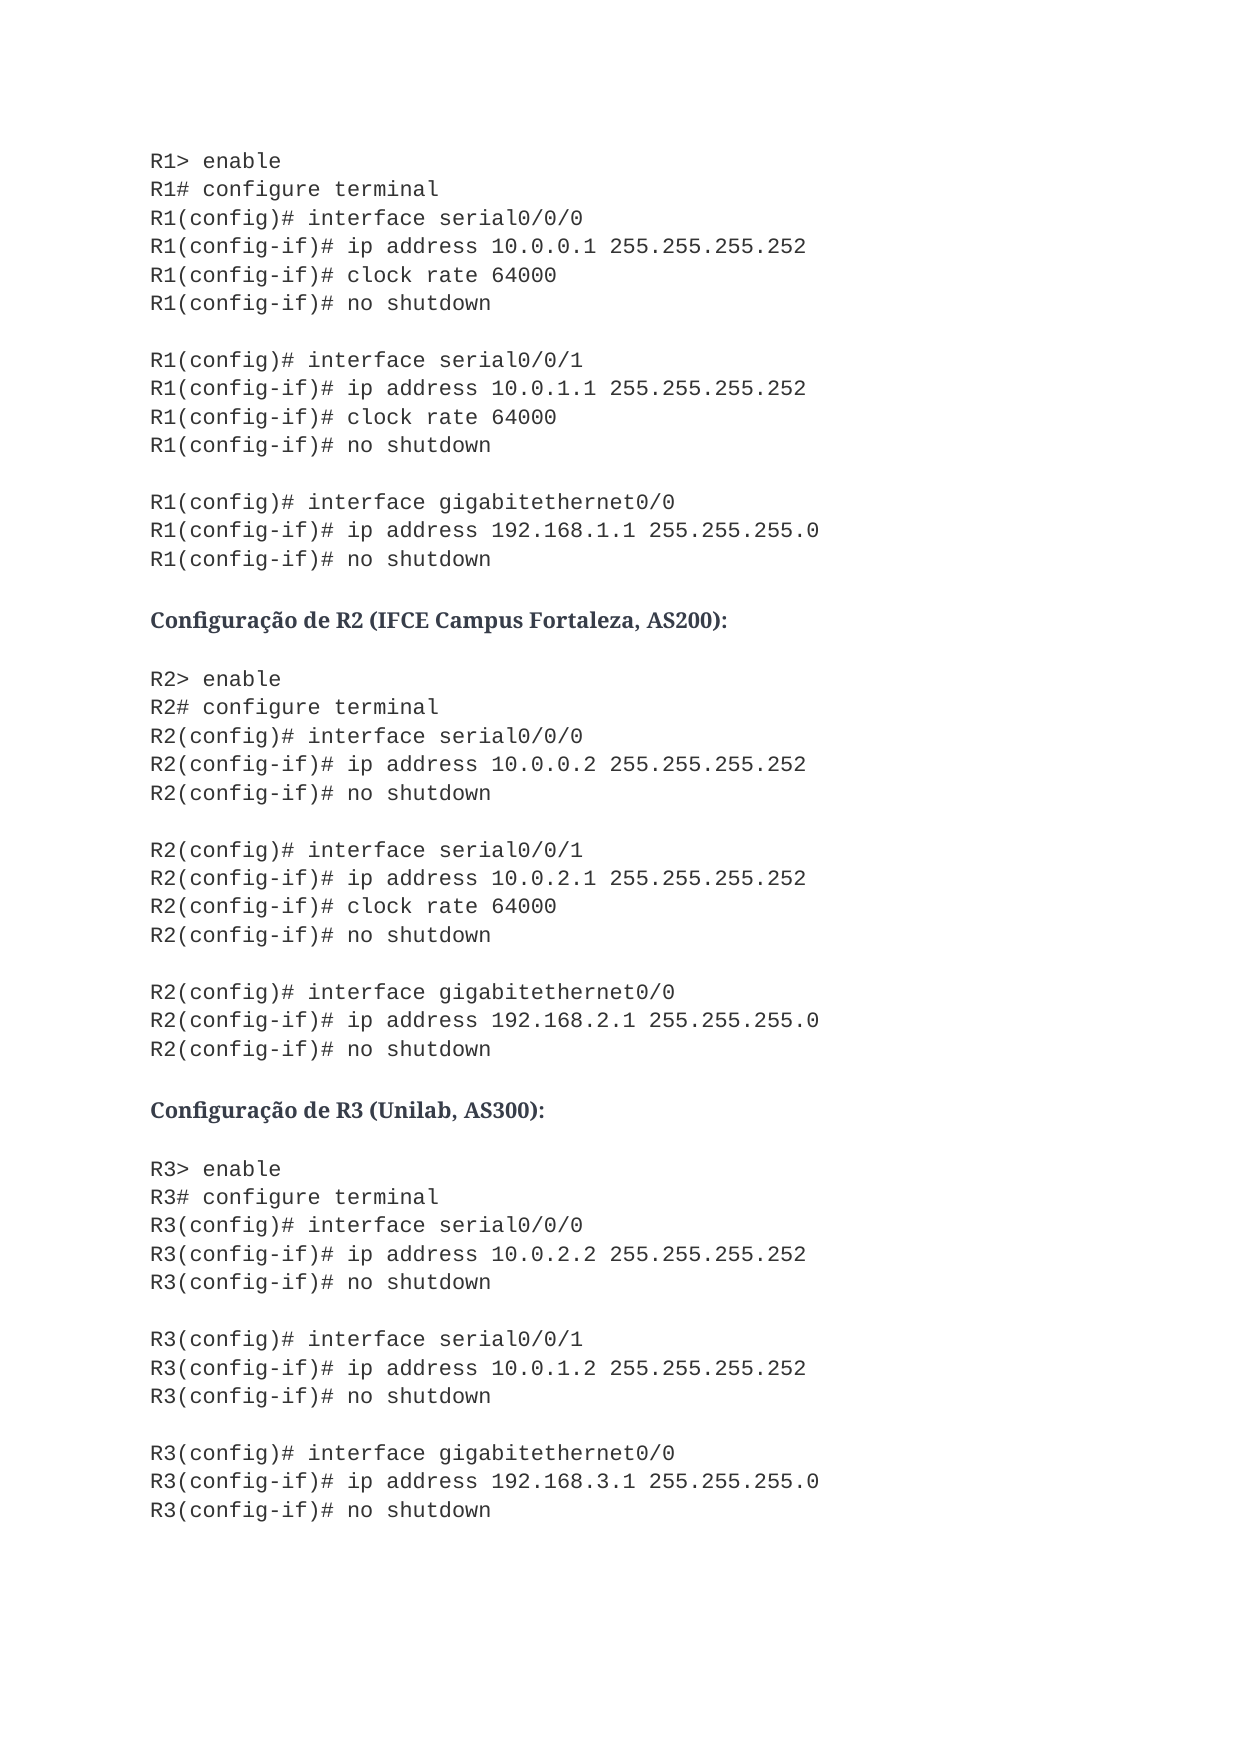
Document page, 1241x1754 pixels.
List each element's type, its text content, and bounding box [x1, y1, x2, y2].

text R2(config-if)# no shutdown [150, 1038, 1090, 1063]
text R1> enable [150, 150, 1090, 175]
text R3(config-if)# no shutdown [150, 1272, 1090, 1296]
text R2(config-if)# ip address 192.168.2.1 255.255.255.0 [150, 1009, 1090, 1034]
text R2(config-if)# no shutdown [150, 782, 1090, 807]
text Configuração de R3 (Unilab, AS300): [150, 1095, 1090, 1124]
text R1(config-if)# no shutdown [150, 434, 1090, 459]
text R1(config)# interface serial0/0/0 [150, 207, 1090, 232]
text R3(config-if)# ip address 192.168.3.1 255.255.255.0 [150, 1471, 1090, 1495]
text R1(config-if)# ip address 10.0.1.1 255.255.255.252 [150, 377, 1090, 402]
text R3(config-if)# no shutdown [150, 1499, 1090, 1524]
text R1(config-if)# no shutdown [150, 548, 1090, 573]
text R2# configure terminal [150, 697, 1090, 721]
text R3# configure terminal [150, 1186, 1090, 1211]
text R1# configure terminal [150, 178, 1090, 203]
text R1(config-if)# ip address 10.0.0.1 255.255.255.252 [150, 235, 1090, 260]
text R2(config)# interface gigabitethernet0/0 [150, 981, 1090, 1006]
text R3(config)# interface serial0/0/0 [150, 1215, 1090, 1239]
text R3(config)# interface serial0/0/1 [150, 1328, 1090, 1353]
text R3> enable [150, 1158, 1090, 1183]
text R2(config-if)# clock rate 64000 [150, 896, 1090, 920]
text R1(config-if)# ip address 192.168.1.1 255.255.255.0 [150, 520, 1090, 544]
text R2(config-if)# no shutdown [150, 924, 1090, 949]
text R2(config-if)# ip address 10.0.0.2 255.255.255.252 [150, 753, 1090, 778]
text Configuração de R2 (IFCE Campus Fortaleza, AS200): [150, 605, 1090, 635]
text R1(config-if)# clock rate 64000 [150, 406, 1090, 431]
text R3(config-if)# ip address 10.0.2.2 255.255.255.252 [150, 1243, 1090, 1268]
text R1(config)# interface gigabitethernet0/0 [150, 491, 1090, 516]
text R3(config-if)# ip address 10.0.1.2 255.255.255.252 [150, 1357, 1090, 1382]
text R2(config)# interface serial0/0/0 [150, 725, 1090, 750]
text R1(config)# interface serial0/0/1 [150, 349, 1090, 374]
text R3(config-if)# no shutdown [150, 1385, 1090, 1410]
text R2(config)# interface serial0/0/1 [150, 839, 1090, 863]
text R1(config-if)# no shutdown [150, 292, 1090, 317]
text R1(config-if)# clock rate 64000 [150, 264, 1090, 288]
text R3(config)# interface gigabitethernet0/0 [150, 1442, 1090, 1467]
text R2> enable [150, 668, 1090, 693]
text R2(config-if)# ip address 10.0.2.1 255.255.255.252 [150, 867, 1090, 892]
